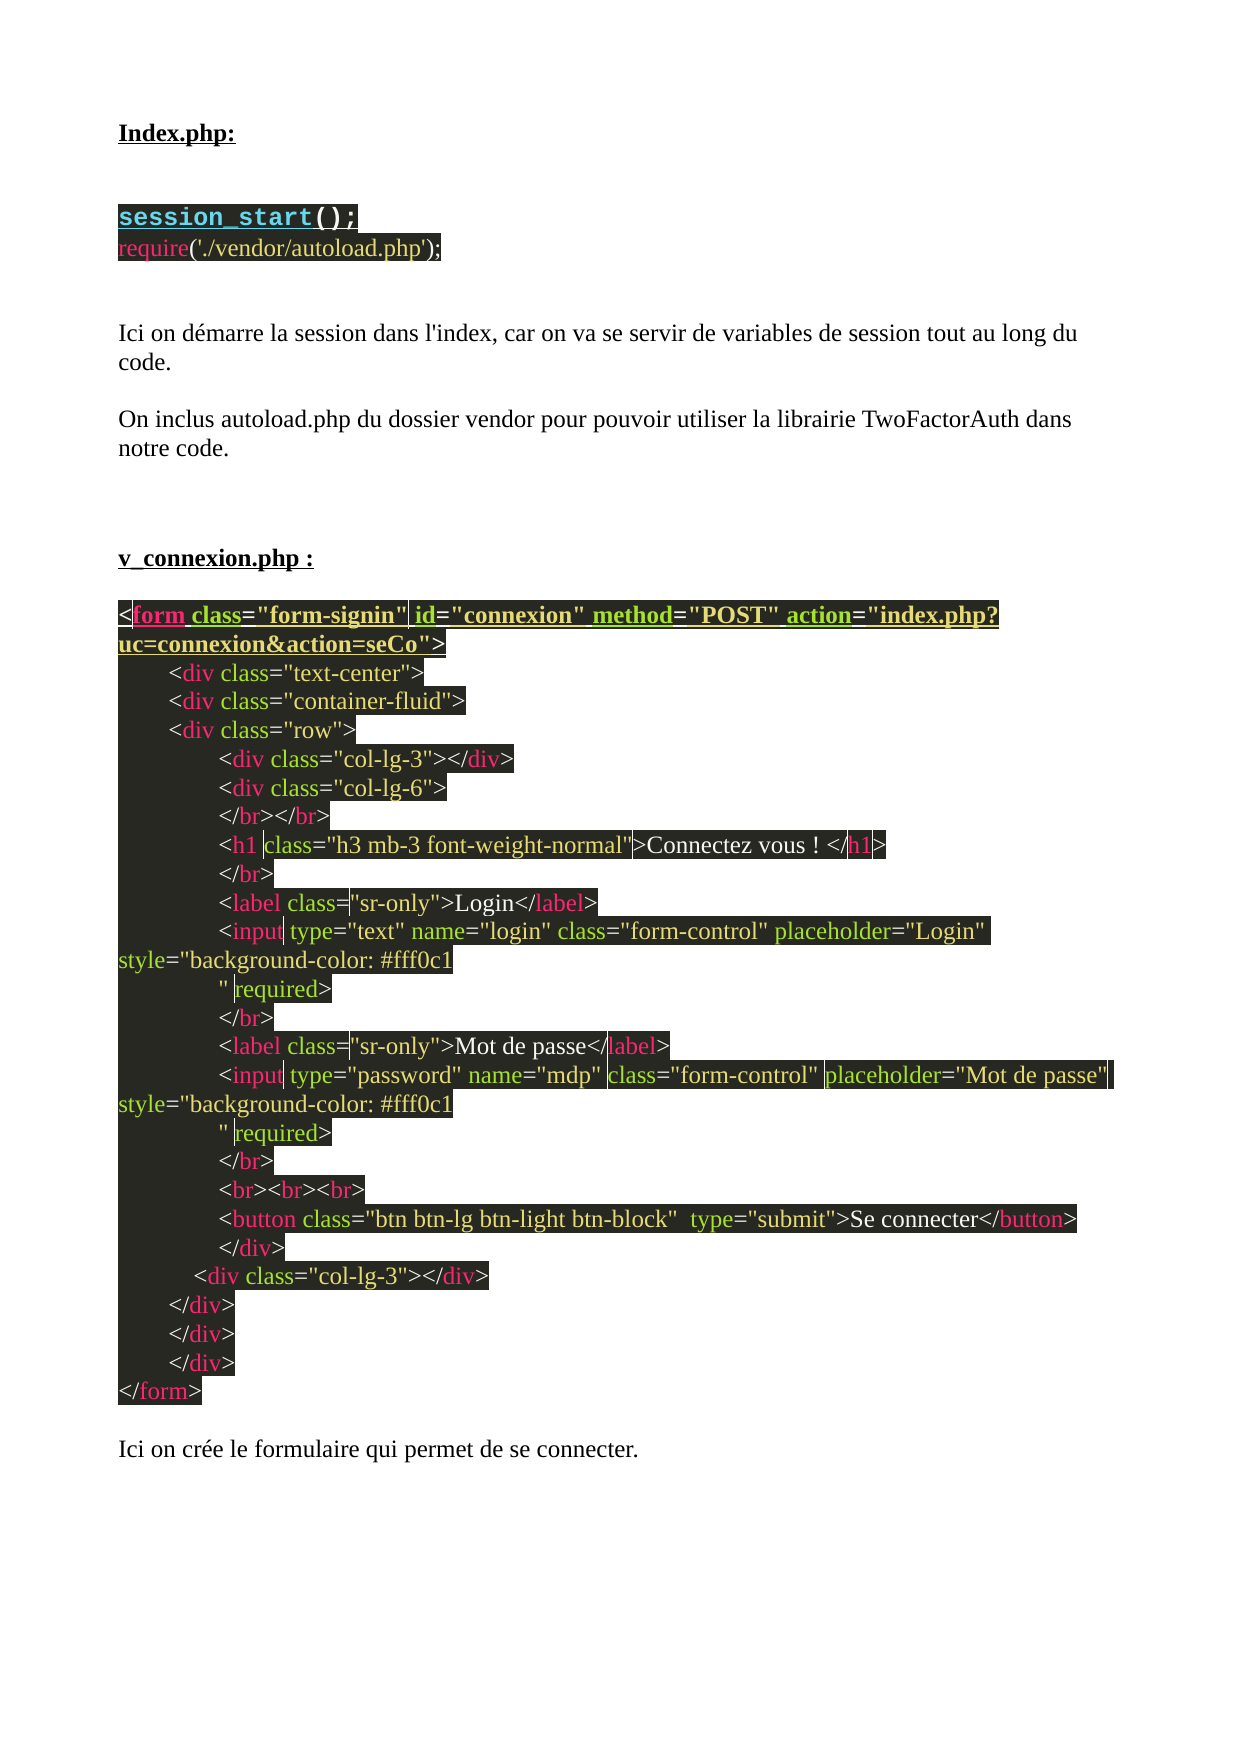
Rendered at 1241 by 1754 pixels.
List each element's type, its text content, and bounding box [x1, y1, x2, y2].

text </br> [118, 1003, 1122, 1031]
text <div class="text-center"> [118, 658, 1122, 686]
text <button class="btn btn-lg btn-light btn-block" type="submit">Se connecter</button> [118, 1204, 1122, 1233]
text <div class="row"> [118, 715, 1122, 744]
text <br><br><br> [118, 1175, 1122, 1204]
text Ici on crée le formulaire qui permet de se connecter. [118, 1434, 1122, 1463]
text </br> [118, 1146, 1122, 1175]
text <form class="form-signin" id="connexion" method="POST" action="index.php?uc=connexion&action=seCo"> [118, 600, 1122, 658]
text <div class="container-fluid"> [118, 686, 1122, 715]
text <input type="password" name="mdp" class="form-control" placeholder="Mot de passe" style="background-color: #fff0c1 [118, 1060, 1122, 1118]
text </div> [118, 1290, 1122, 1319]
text Ici on démarre la session dans l'index, car on va se servir de variables de session tout au long du code. [118, 318, 1122, 376]
text </br> [118, 859, 1122, 888]
text <label class="sr-only">Login</label> [118, 888, 1122, 916]
text </div> [118, 1319, 1122, 1348]
text <div class="col-lg-3"></div> [118, 1261, 1122, 1290]
text session_start(); [118, 204, 1122, 233]
text <label class="sr-only">Mot de passe</label> [118, 1031, 1122, 1060]
text </form> [118, 1376, 1122, 1405]
text require('./vendor/autoload.php'); [118, 233, 1122, 261]
text <div class="col-lg-6"> [118, 773, 1122, 801]
text </br></br> [118, 801, 1122, 830]
text <h1 class="h3 mb-3 font-weight-normal">Connectez vous ! </h1> [118, 830, 1122, 859]
text <input type="text" name="login" class="form-control" placeholder="Login" style="background-color: #fff0c1 [118, 916, 1122, 974]
text </div> [118, 1233, 1122, 1261]
text " required> [118, 974, 1122, 1003]
text <div class="col-lg-3"></div> [118, 744, 1122, 773]
text v_connexion.php : [118, 543, 1122, 571]
text </div> [118, 1348, 1122, 1376]
text On inclus autoload.php du dossier vendor pour pouvoir utiliser la librairie TwoFactorAuth dans notre code. [118, 404, 1122, 461]
text Index.php: [118, 118, 1122, 147]
text " required> [118, 1118, 1122, 1146]
